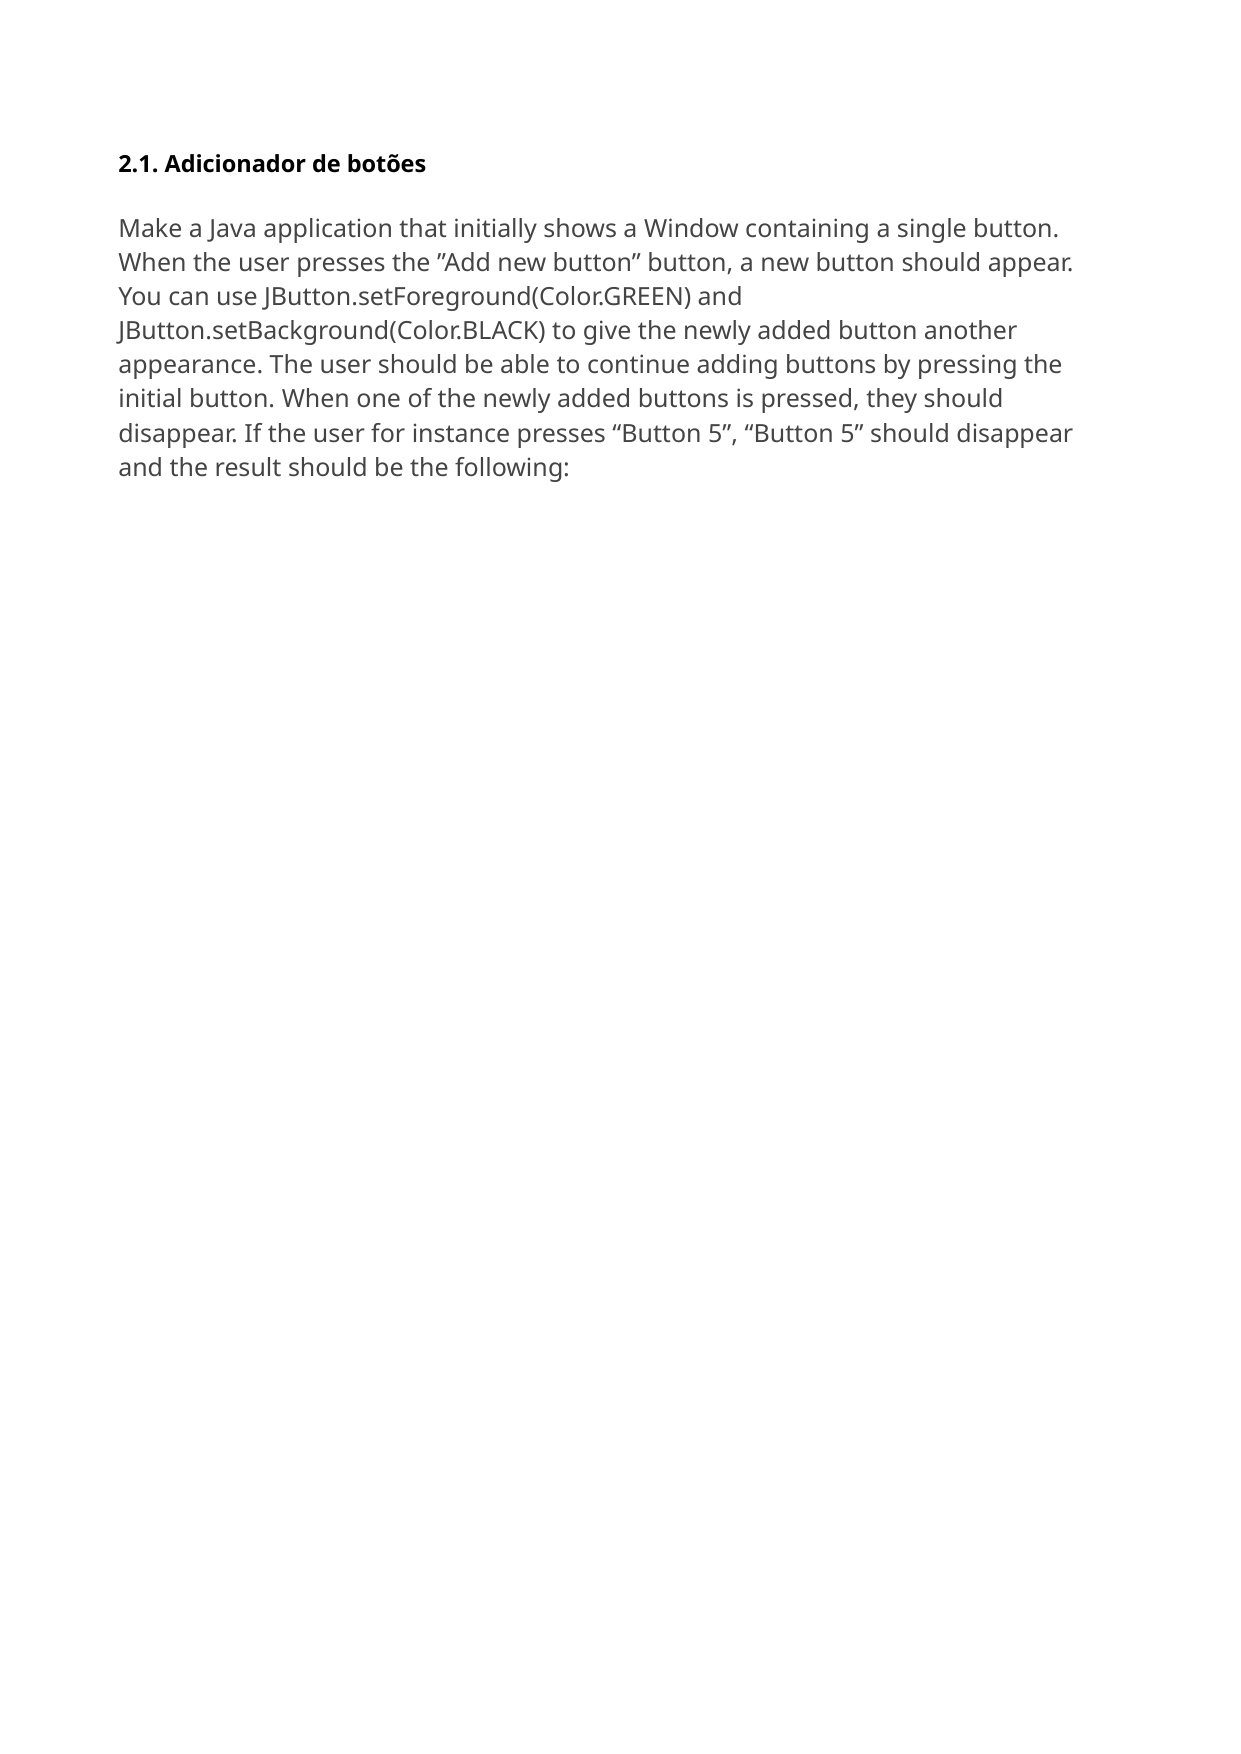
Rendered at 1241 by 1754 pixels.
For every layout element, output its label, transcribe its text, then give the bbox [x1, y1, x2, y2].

text Make a Java application that initially shows a Window containing a single button. When the user presses the ”Add new button” button, a new button should appear. You can use JButton.setForeground(Color.GREEN) and JButton.setBackground(Color.BLACK) to give the newly added button another appearance. The user should be able to continue adding buttons by pressing the initial button. When one of the newly added buttons is pressed, they should disappear. If the user for instance presses “Button 5”, “Button 5” should disappear and the result should be the following: [118, 211, 1122, 483]
text 2.1. Adicionador de botões [118, 147, 1122, 179]
